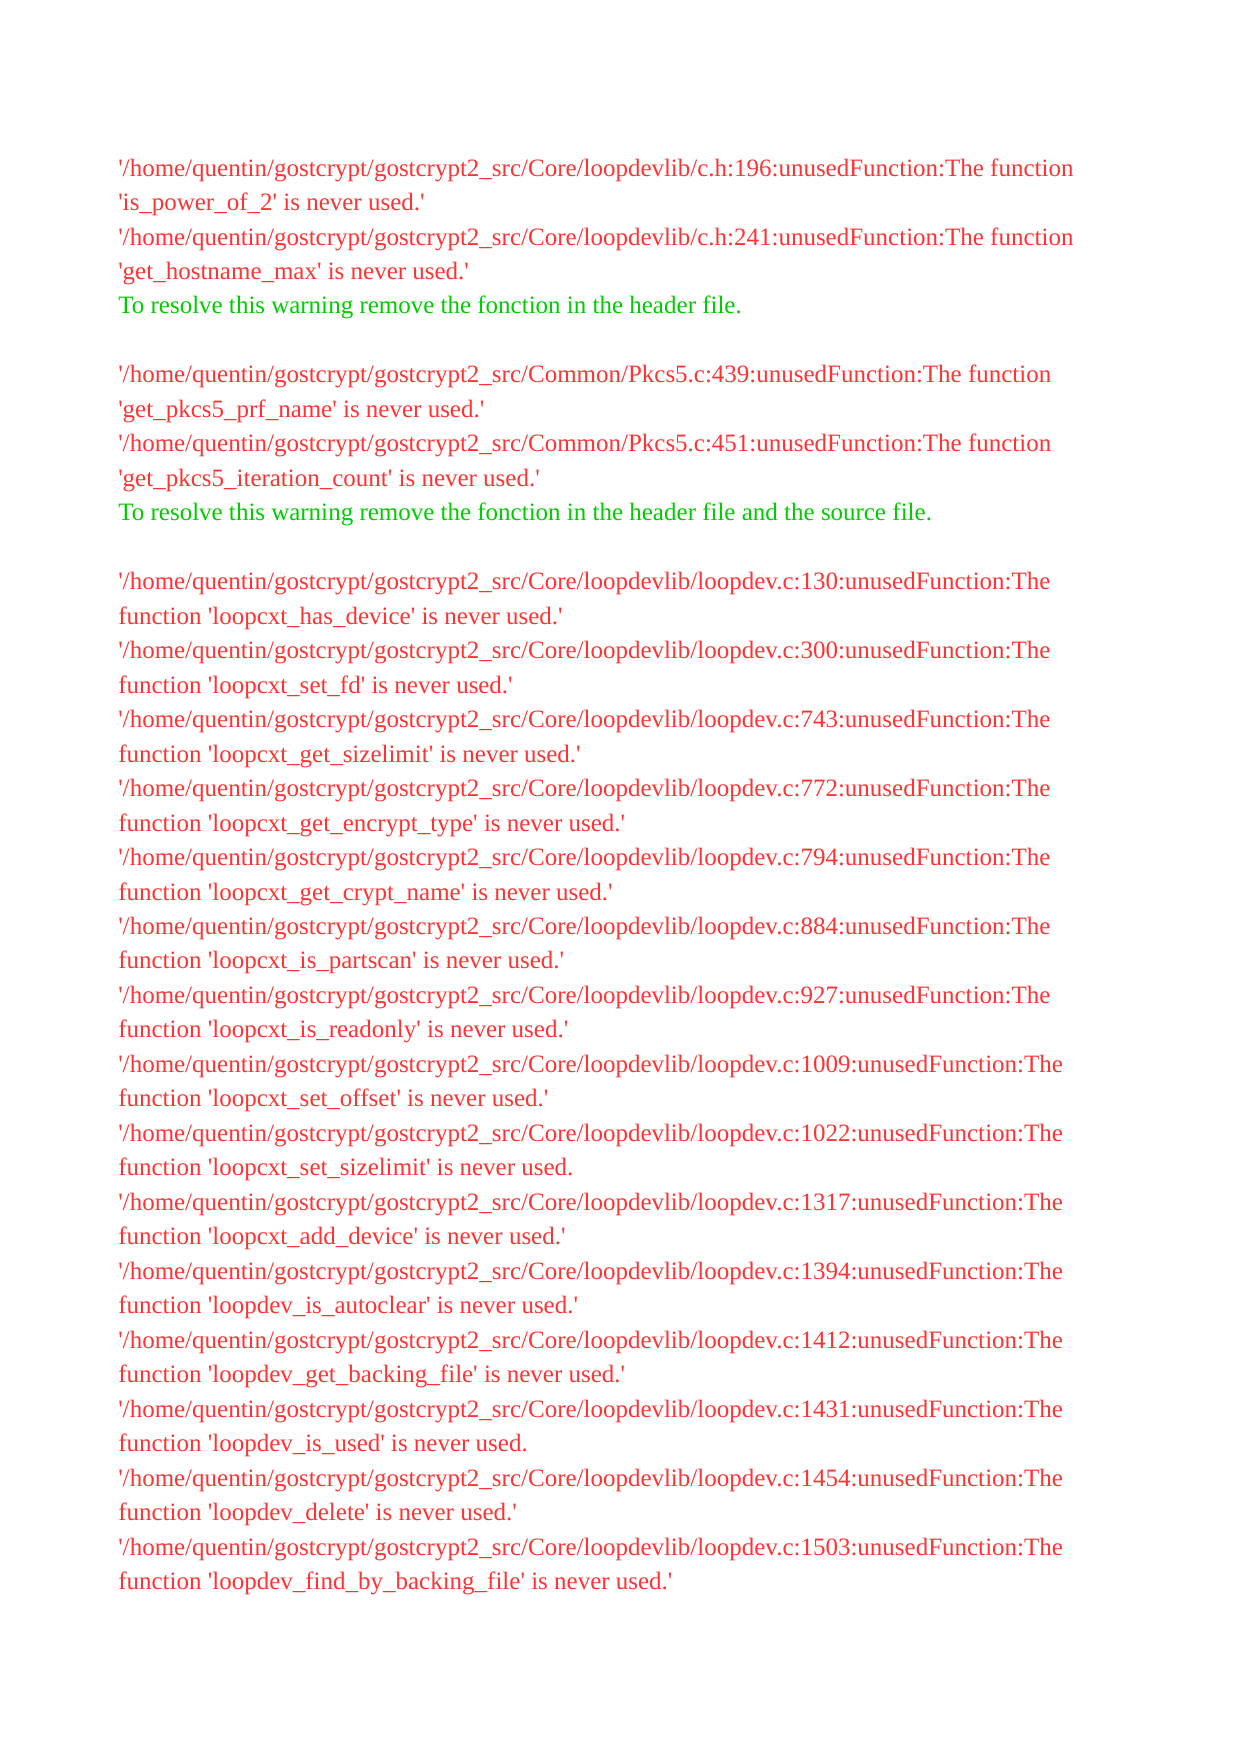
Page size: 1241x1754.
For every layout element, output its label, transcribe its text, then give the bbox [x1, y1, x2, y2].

text '/home/quentin/gostcrypt/gostcrypt2_src/Core/loopdevlib/loopdev.c:772:unusedFunction:The function 'loopcxt_get_encrypt_type' is never used.' [118, 773, 1122, 836]
text '/home/quentin/gostcrypt/gostcrypt2_src/Core/loopdevlib/c.h:241:unusedFunction:The function 'get_hostname_max' is never used.' [118, 222, 1122, 285]
text '/home/quentin/gostcrypt/gostcrypt2_src/Core/loopdevlib/loopdev.c:1503:unusedFunction:The function 'loopdev_find_by_backing_file' is never used.' [118, 1532, 1122, 1595]
text '/home/quentin/gostcrypt/gostcrypt2_src/Core/loopdevlib/loopdev.c:743:unusedFunction:The function 'loopcxt_get_sizelimit' is never used.' [118, 704, 1122, 767]
text '/home/quentin/gostcrypt/gostcrypt2_src/Core/loopdevlib/loopdev.c:1009:unusedFunction:The function 'loopcxt_set_offset' is never used.' [118, 1049, 1122, 1112]
text '/home/quentin/gostcrypt/gostcrypt2_src/Core/loopdevlib/loopdev.c:1412:unusedFunction:The function 'loopdev_get_backing_file' is never used.' [118, 1325, 1122, 1388]
text '/home/quentin/gostcrypt/gostcrypt2_src/Core/loopdevlib/loopdev.c:1022:unusedFunction:The function 'loopcxt_set_sizelimit' is never used. [118, 1118, 1122, 1181]
text '/home/quentin/gostcrypt/gostcrypt2_src/Common/Pkcs5.c:439:unusedFunction:The function 'get_pkcs5_prf_name' is never used.' [118, 359, 1122, 423]
text '/home/quentin/gostcrypt/gostcrypt2_src/Core/loopdevlib/c.h:196:unusedFunction:The function 'is_power_of_2' is never used.' [118, 153, 1122, 216]
text '/home/quentin/gostcrypt/gostcrypt2_src/Core/loopdevlib/loopdev.c:1431:unusedFunction:The function 'loopdev_is_used' is never used. [118, 1394, 1122, 1457]
text To resolve this warning remove the fonction in the header file and the source file. [118, 497, 1122, 526]
text To resolve this warning remove the fonction in the header file. [118, 291, 1122, 319]
text '/home/quentin/gostcrypt/gostcrypt2_src/Core/loopdevlib/loopdev.c:1454:unusedFunction:The function 'loopdev_delete' is never used.' [118, 1463, 1122, 1526]
text '/home/quentin/gostcrypt/gostcrypt2_src/Core/loopdevlib/loopdev.c:300:unusedFunction:The function 'loopcxt_set_fd' is never used.' [118, 635, 1122, 698]
text '/home/quentin/gostcrypt/gostcrypt2_src/Core/loopdevlib/loopdev.c:884:unusedFunction:The function 'loopcxt_is_partscan' is never used.' [118, 911, 1122, 974]
text '/home/quentin/gostcrypt/gostcrypt2_src/Core/loopdevlib/loopdev.c:927:unusedFunction:The function 'loopcxt_is_readonly' is never used.' [118, 980, 1122, 1043]
text '/home/quentin/gostcrypt/gostcrypt2_src/Core/loopdevlib/loopdev.c:130:unusedFunction:The function 'loopcxt_has_device' is never used.' [118, 566, 1122, 629]
text '/home/quentin/gostcrypt/gostcrypt2_src/Core/loopdevlib/loopdev.c:1394:unusedFunction:The function 'loopdev_is_autoclear' is never used.' [118, 1256, 1122, 1319]
text '/home/quentin/gostcrypt/gostcrypt2_src/Common/Pkcs5.c:451:unusedFunction:The function 'get_pkcs5_iteration_count' is never used.' [118, 428, 1122, 492]
text '/home/quentin/gostcrypt/gostcrypt2_src/Core/loopdevlib/loopdev.c:1317:unusedFunction:The function 'loopcxt_add_device' is never used.' [118, 1187, 1122, 1250]
text '/home/quentin/gostcrypt/gostcrypt2_src/Core/loopdevlib/loopdev.c:794:unusedFunction:The function 'loopcxt_get_crypt_name' is never used.' [118, 842, 1122, 905]
